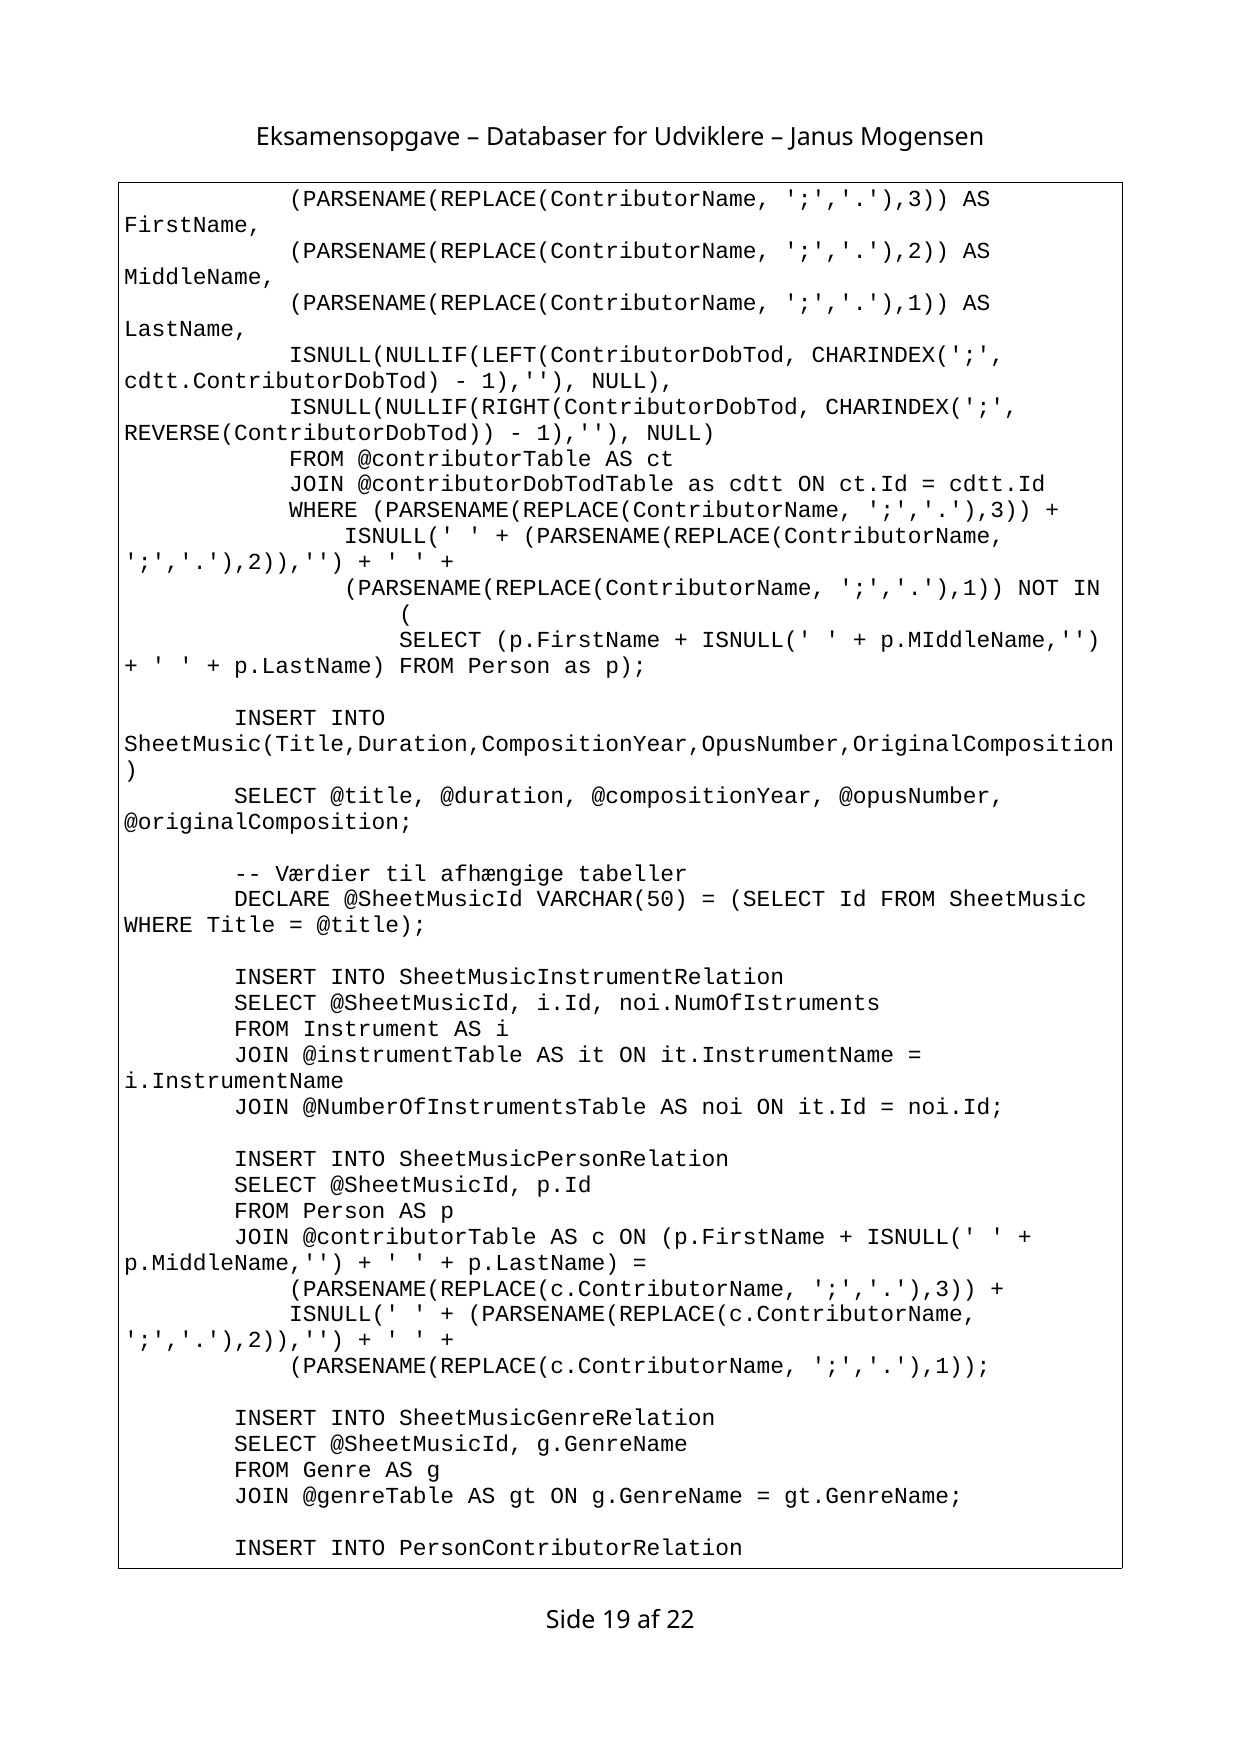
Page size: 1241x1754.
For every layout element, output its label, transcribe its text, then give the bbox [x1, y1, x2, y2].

table_header (PARSENAME(REPLACE(ContributorName, ';','.'),3)) AS FirstName, (PARSENAME(REPLACE(ContributorName, ';','.'),2)) AS MiddleName, (PARSENAME(REPLACE(ContributorName, ';','.'),1)) AS LastName, ISNULL(NULLIF(LEFT(ContributorDobTod, CHARINDEX(';', cdtt.ContributorDobTod) - 1),''), NULL), ISNULL(NULLIF(RIGHT(ContributorDobTod, CHARINDEX(';', REVERSE(ContributorDobTod)) - 1),''), NULL) FROM @contributorTable AS ct JOIN @contributorDobTodTable as cdtt ON ct.Id = cdtt.Id WHERE (PARSENAME(REPLACE(ContributorName, ';','.'),3)) + ISNULL(' ' + (PARSENAME(REPLACE(ContributorName, ';','.'),2)),'') + ' ' + (PARSENAME(REPLACE(ContributorName, ';','.'),1)) NOT IN ( SELECT (p.FirstName + ISNULL(' ' + p.MIddleName,'') + ' ' + p.LastName) FROM Person as p); INSERT INTO SheetMusic(Title,Duration,CompositionYear,OpusNumber,OriginalComposition) SELECT @title, @duration, @compositionYear, @opusNumber, @originalComposition; -- Værdier til afhængige tabeller DECLARE @SheetMusicId VARCHAR(50) = (SELECT Id FROM SheetMusic WHERE Title = @title); INSERT INTO SheetMusicInstrumentRelation SELECT @SheetMusicId, i.Id, noi.NumOfIstruments FROM Instrument AS i JOIN @instrumentTable AS it ON it.InstrumentName = i.InstrumentName JOIN @NumberOfInstrumentsTable AS noi ON it.Id = noi.Id; INSERT INTO SheetMusicPersonRelation SELECT @SheetMusicId, p.Id FROM Person AS p JOIN @contributorTable AS c ON (p.FirstName + ISNULL(' ' + p.MiddleName,'') + ' ' + p.LastName) = (PARSENAME(REPLACE(c.ContributorName, ';','.'),3)) + ISNULL(' ' + (PARSENAME(REPLACE(c.ContributorName, ';','.'),2)),'') + ' ' + (PARSENAME(REPLACE(c.ContributorName, ';','.'),1)); INSERT INTO SheetMusicGenreRelation SELECT @SheetMusicId, g.GenreName FROM Genre AS g JOIN @genreTable AS gt ON g.GenreName = gt.GenreName; INSERT INTO PersonContributorRelation [119, 183, 1122, 1568]
